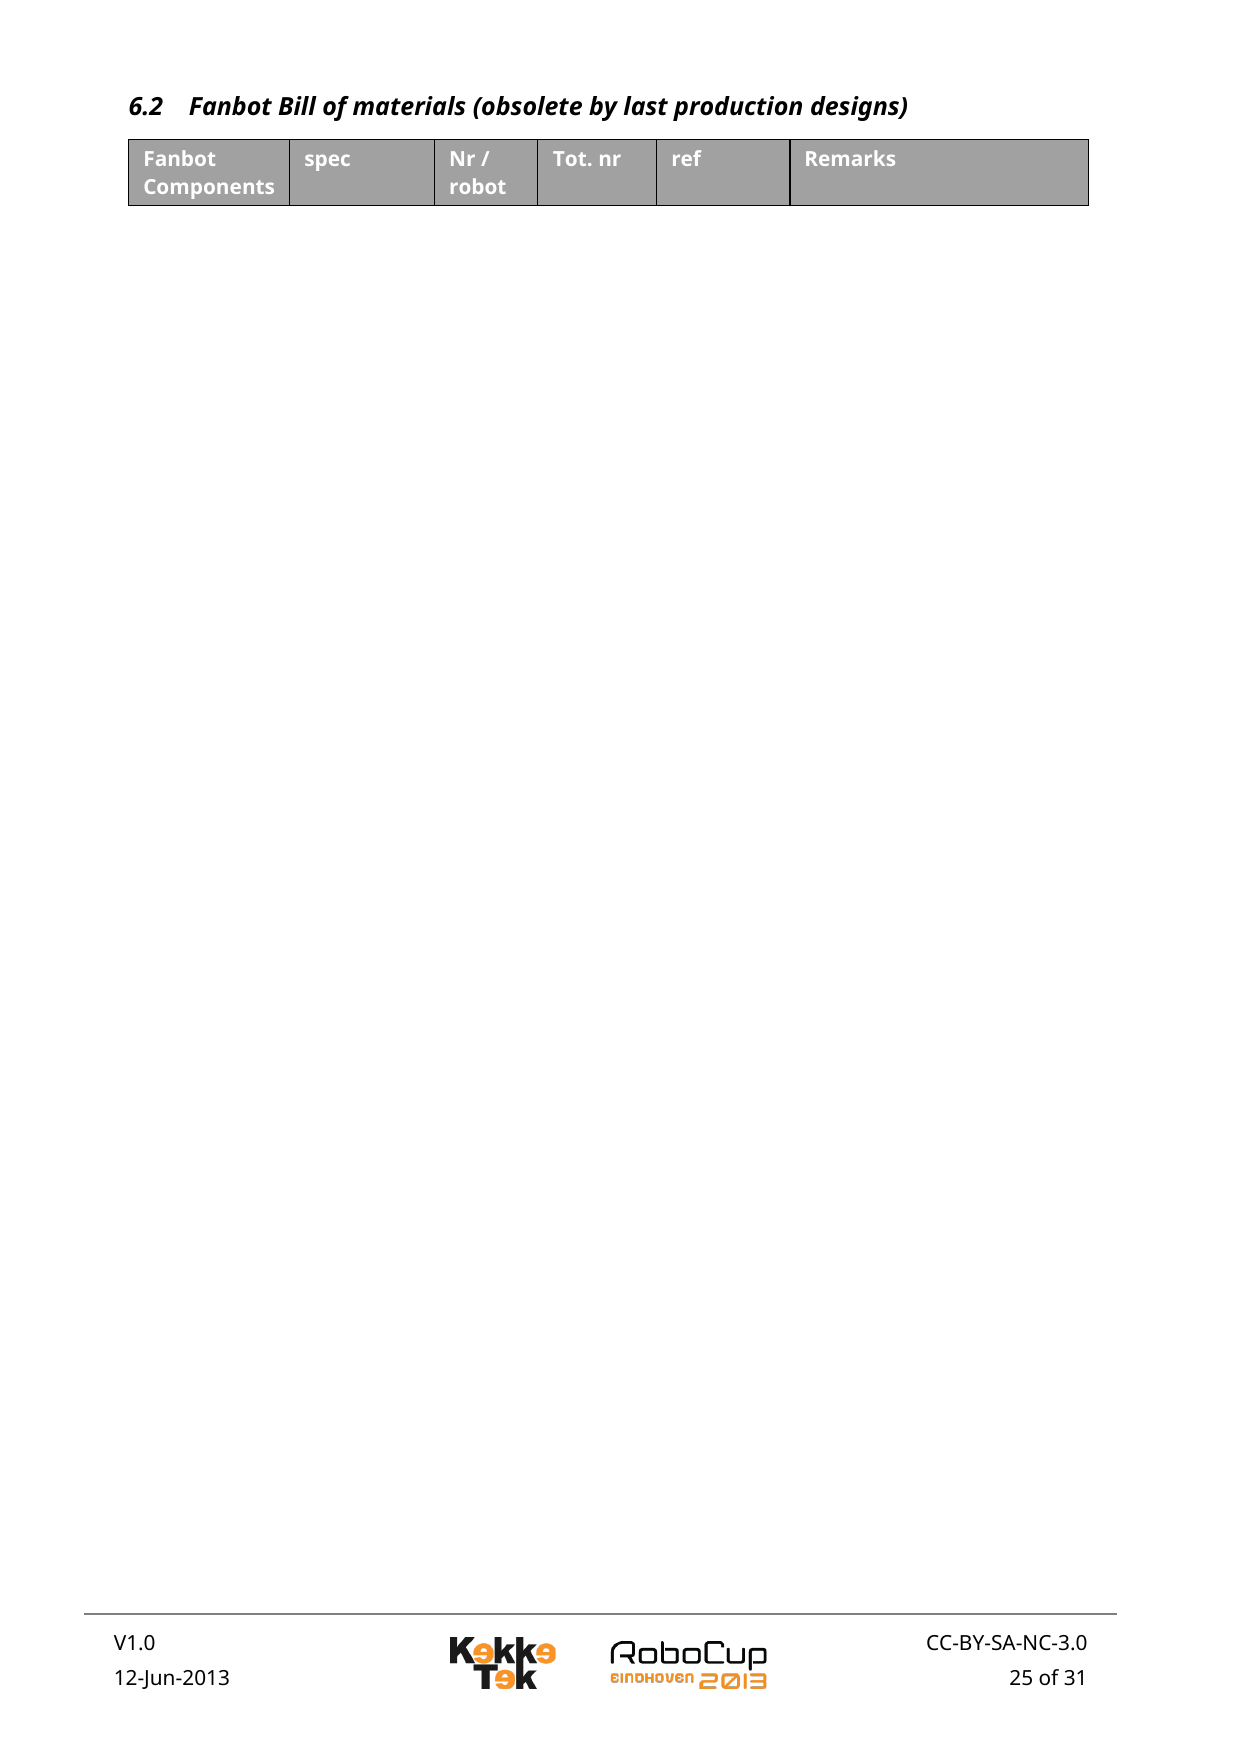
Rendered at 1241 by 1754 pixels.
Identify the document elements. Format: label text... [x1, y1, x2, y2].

subtitle Fanbot Bill of materials (obsolete by last production designs) [128, 88, 1092, 122]
table_header Fanbot Components [129, 140, 289, 205]
table_header Remarks [791, 140, 1088, 205]
picture [450, 1637, 556, 1689]
table_header Nr / robot [435, 140, 537, 205]
table_header Tot. nr [538, 140, 656, 205]
picture [610, 1641, 767, 1689]
table_header ref [657, 140, 789, 205]
table_header spec [290, 140, 434, 205]
